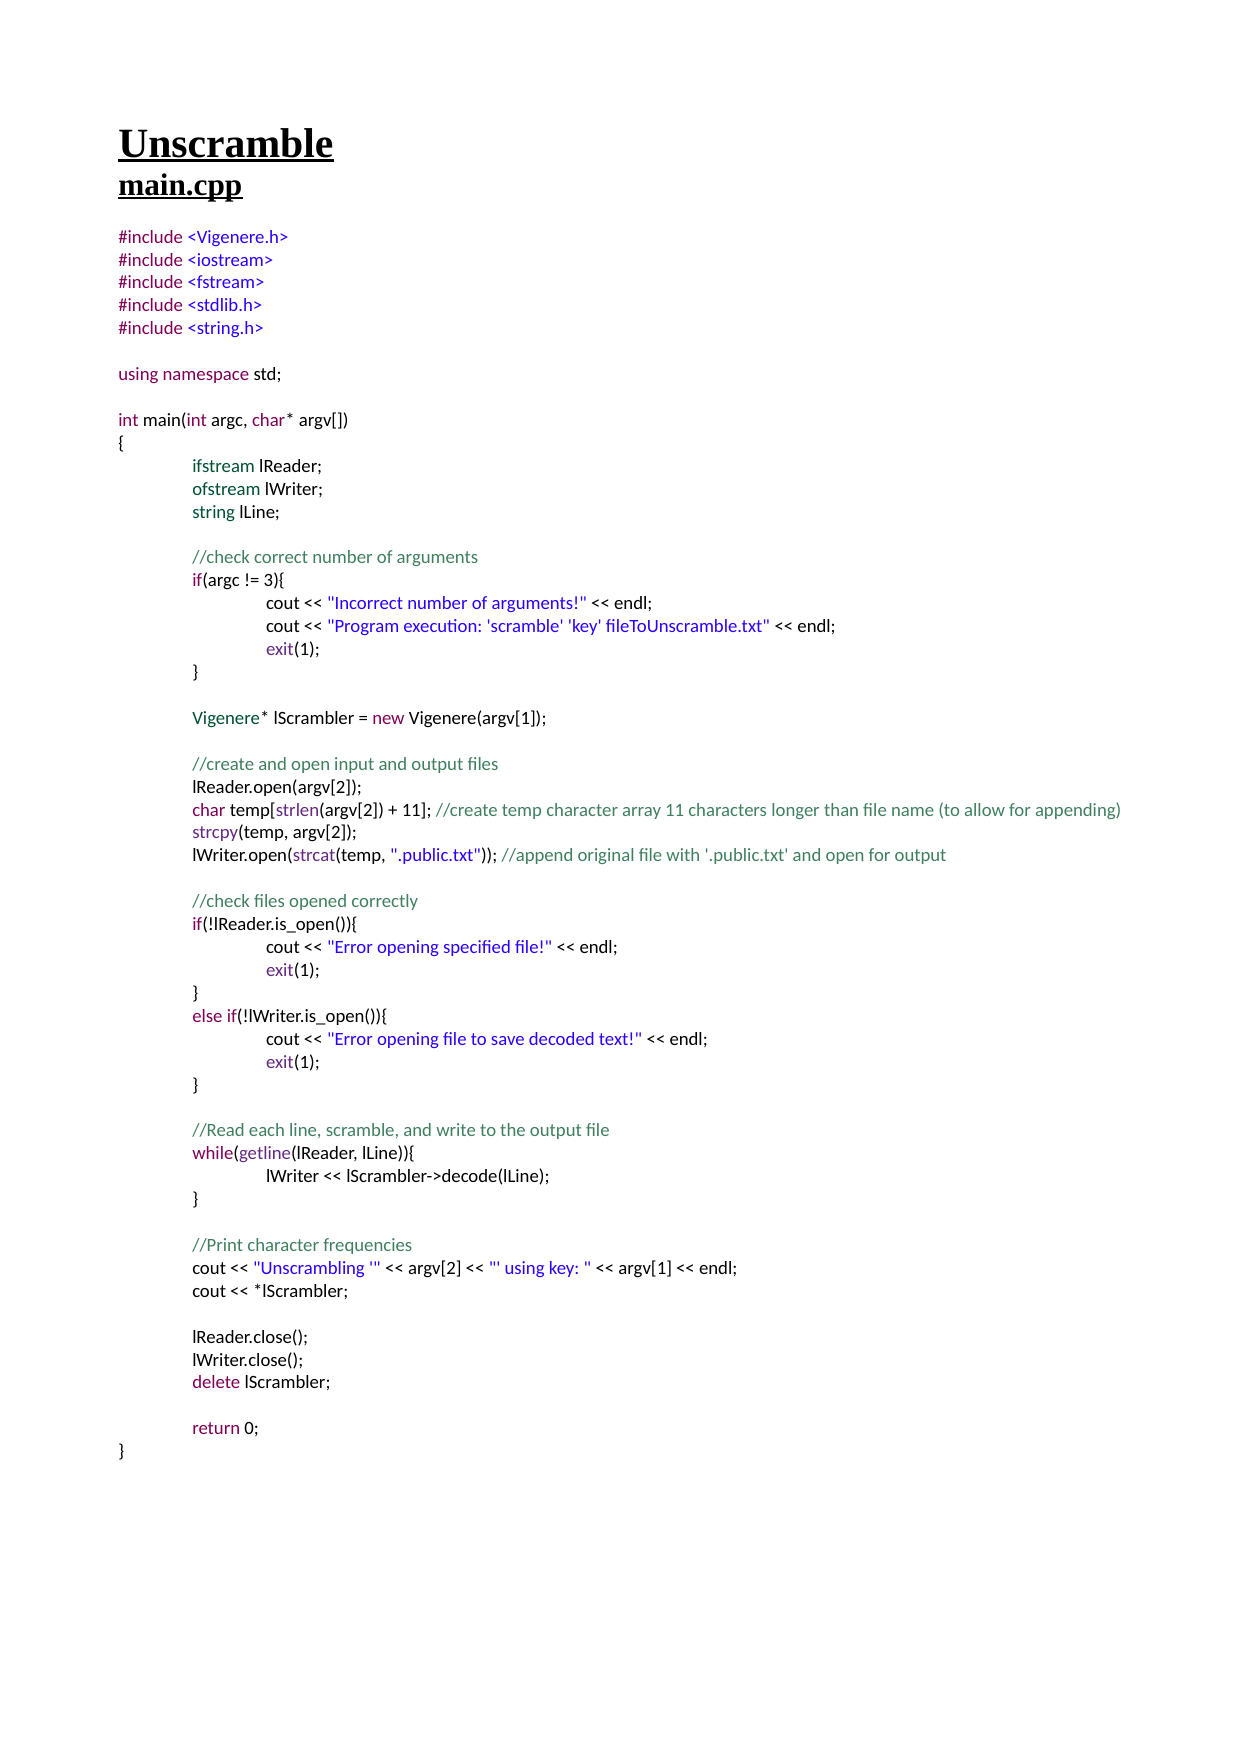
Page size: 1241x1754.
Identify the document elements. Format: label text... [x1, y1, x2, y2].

text lReader.open(argv[2]); [118, 775, 1122, 798]
text cout << "Error opening specified file!" << endl; [118, 935, 1122, 958]
text #include <Vigenere.h> [118, 225, 1122, 248]
text } [118, 1439, 1122, 1462]
text return 0; [118, 1417, 1122, 1439]
text strcpy(temp, argv[2]); [118, 821, 1122, 844]
text cout << "Program execution: 'scramble' 'key' fileToUnscramble.txt" << endl; [118, 614, 1122, 637]
text ifstream lReader; [118, 454, 1122, 477]
text } [118, 1187, 1122, 1210]
text lWriter << lScrambler->decode(lLine); [118, 1164, 1122, 1187]
text int main(int argc, char* argv[]) [118, 408, 1122, 431]
text string lLine; [118, 500, 1122, 523]
text cout << "Incorrect number of arguments!" << endl; [118, 592, 1122, 614]
text //check files opened correctly [118, 889, 1122, 912]
text #include <stdlib.h> [118, 294, 1122, 317]
text lWriter.close(); [118, 1348, 1122, 1371]
text //Print character frequencies [118, 1233, 1122, 1256]
text if(argc != 3){ [118, 569, 1122, 592]
text Vigenere* lScrambler = new Vigenere(argv[1]); [118, 706, 1122, 729]
text #include <iostream> [118, 248, 1122, 271]
text //Read each line, scramble, and write to the output file [118, 1119, 1122, 1142]
text Unscramble [118, 118, 1122, 166]
text //check correct number of arguments [118, 546, 1122, 569]
text exit(1); [118, 958, 1122, 981]
text { [118, 431, 1122, 454]
text exit(1); [118, 1050, 1122, 1073]
text cout << "Unscrambling '" << argv[2] << "' using key: " << argv[1] << endl; [118, 1256, 1122, 1279]
text delete lScrambler; [118, 1371, 1122, 1394]
text ofstream lWriter; [118, 477, 1122, 500]
text using namespace std; [118, 362, 1122, 385]
text exit(1); [118, 637, 1122, 660]
text main.cpp [118, 166, 1122, 202]
text else if(!lWriter.is_open()){ [118, 1004, 1122, 1027]
text lWriter.open(strcat(temp, ".public.txt")); //append original file with '.public.txt' and open for output [118, 844, 1122, 867]
text while(getline(lReader, lLine)){ [118, 1142, 1122, 1164]
text char temp[strlen(argv[2]) + 11]; //create temp character array 11 characters longer than file name (to allow for appending) [118, 798, 1122, 821]
text #include <fstream> [118, 271, 1122, 294]
text cout << *lScrambler; [118, 1279, 1122, 1302]
text #include <string.h> [118, 317, 1122, 339]
text } [118, 981, 1122, 1004]
text } [118, 660, 1122, 683]
text cout << "Error opening file to save decoded text!" << endl; [118, 1027, 1122, 1050]
text if(!lReader.is_open()){ [118, 912, 1122, 935]
text //create and open input and output files [118, 752, 1122, 775]
text } [118, 1073, 1122, 1096]
text lReader.close(); [118, 1325, 1122, 1348]
